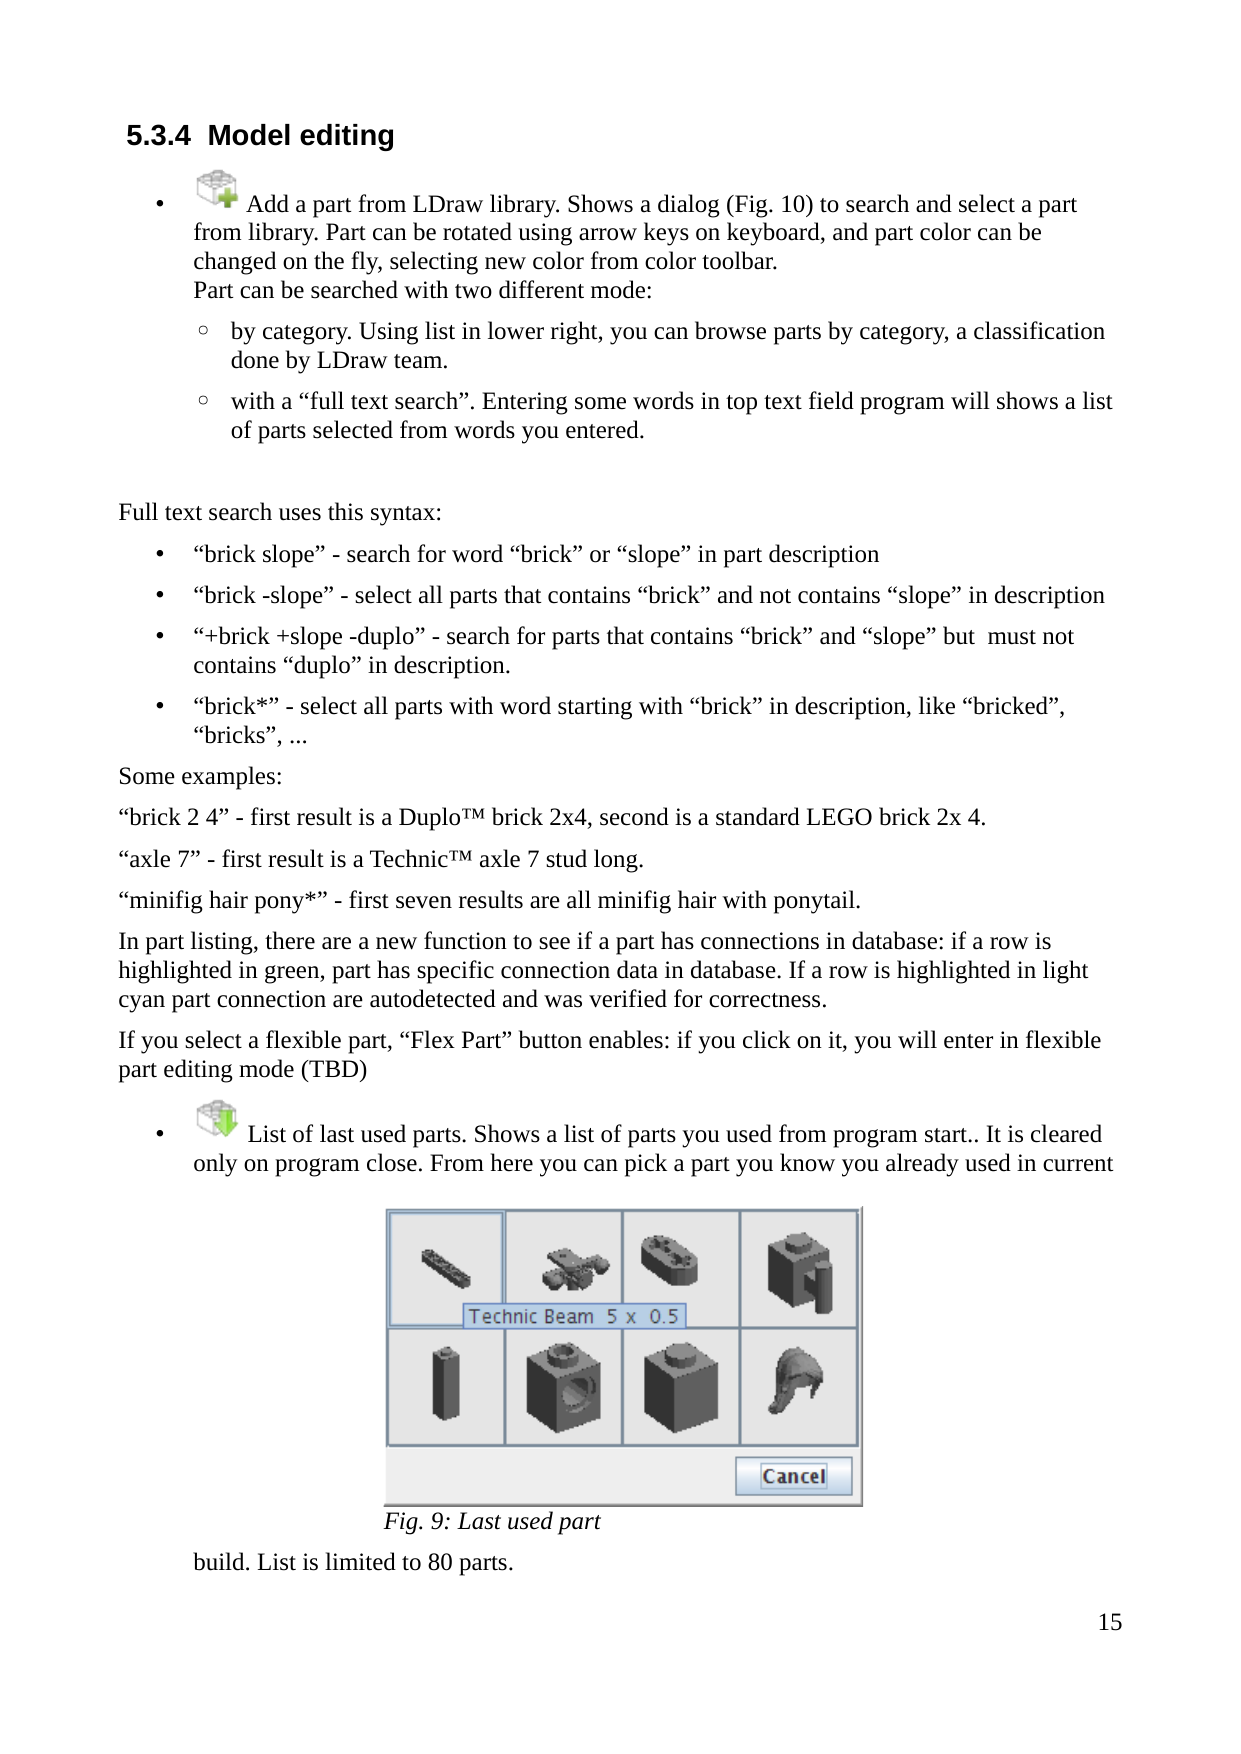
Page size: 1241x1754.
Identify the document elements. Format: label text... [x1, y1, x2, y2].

list “+brick +slope -duplo” - search for parts that contains “brick” and “slope” but must not contains “duplo” in description. [156, 621, 1122, 679]
text If you select a flexible part, “Flex Part” button enables: if you click on it, you will enter in flexible part editing mode (TBD) [118, 1025, 1122, 1082]
picture [193, 1095, 241, 1143]
list Add a part from LDraw library. Shows a dialog (Fig. 10) to search and select a part from library. Part can be rotated using arrow keys on keyboard, and part color can be changed on the fly, selecting new color from color toolbar. Part can be searched with two different mode: [156, 164, 1122, 304]
text In part listing, there are a new function to see if a part has connections in database: if a row is highlighted in green, part has specific connection data in database. If a row is highlighted in light cyan part connection are autodetected and was verified for correctness. [118, 926, 1122, 1012]
text “axle 7” - first result is a Technic™ axle 7 stud long. [118, 844, 1122, 872]
list List of last used parts. Shows a list of parts you used from program start.. It is cleared only on program close. From here you can pick a part you know you already used in current build. List is limited to 80 parts. [156, 1095, 1122, 1576]
list Fig. 9: Last used part [383, 1507, 863, 1535]
list with a “full text search”. Entering some words in top text field program will shows a list of parts selected from words you entered. [193, 386, 1122, 444]
list “brick*” - select all parts with word starting with “brick” in description, like “bricked”, “bricks”, ... [156, 691, 1122, 749]
text Full text search uses this syntax: [118, 497, 1122, 526]
text “minifig hair pony*” - first seven results are all minifig hair with ponytail. [118, 885, 1122, 914]
subtitle Model editing [118, 118, 1122, 152]
picture [383, 1206, 864, 1507]
list “brick slope” - search for word “brick” or “slope” in part description [156, 539, 1122, 567]
text “brick 2 4” - first result is a Duplo™ brick 2x4, second is a standard LEGO brick 2x 4. [118, 802, 1122, 831]
text Some examples: [118, 761, 1122, 790]
list “brick -slope” - select all parts that contains “brick” and not contains “slope” in description [156, 580, 1122, 609]
picture [193, 164, 241, 212]
list by category. Using list in lower right, you can browse parts by category, a classification done by LDraw team. [193, 316, 1122, 374]
